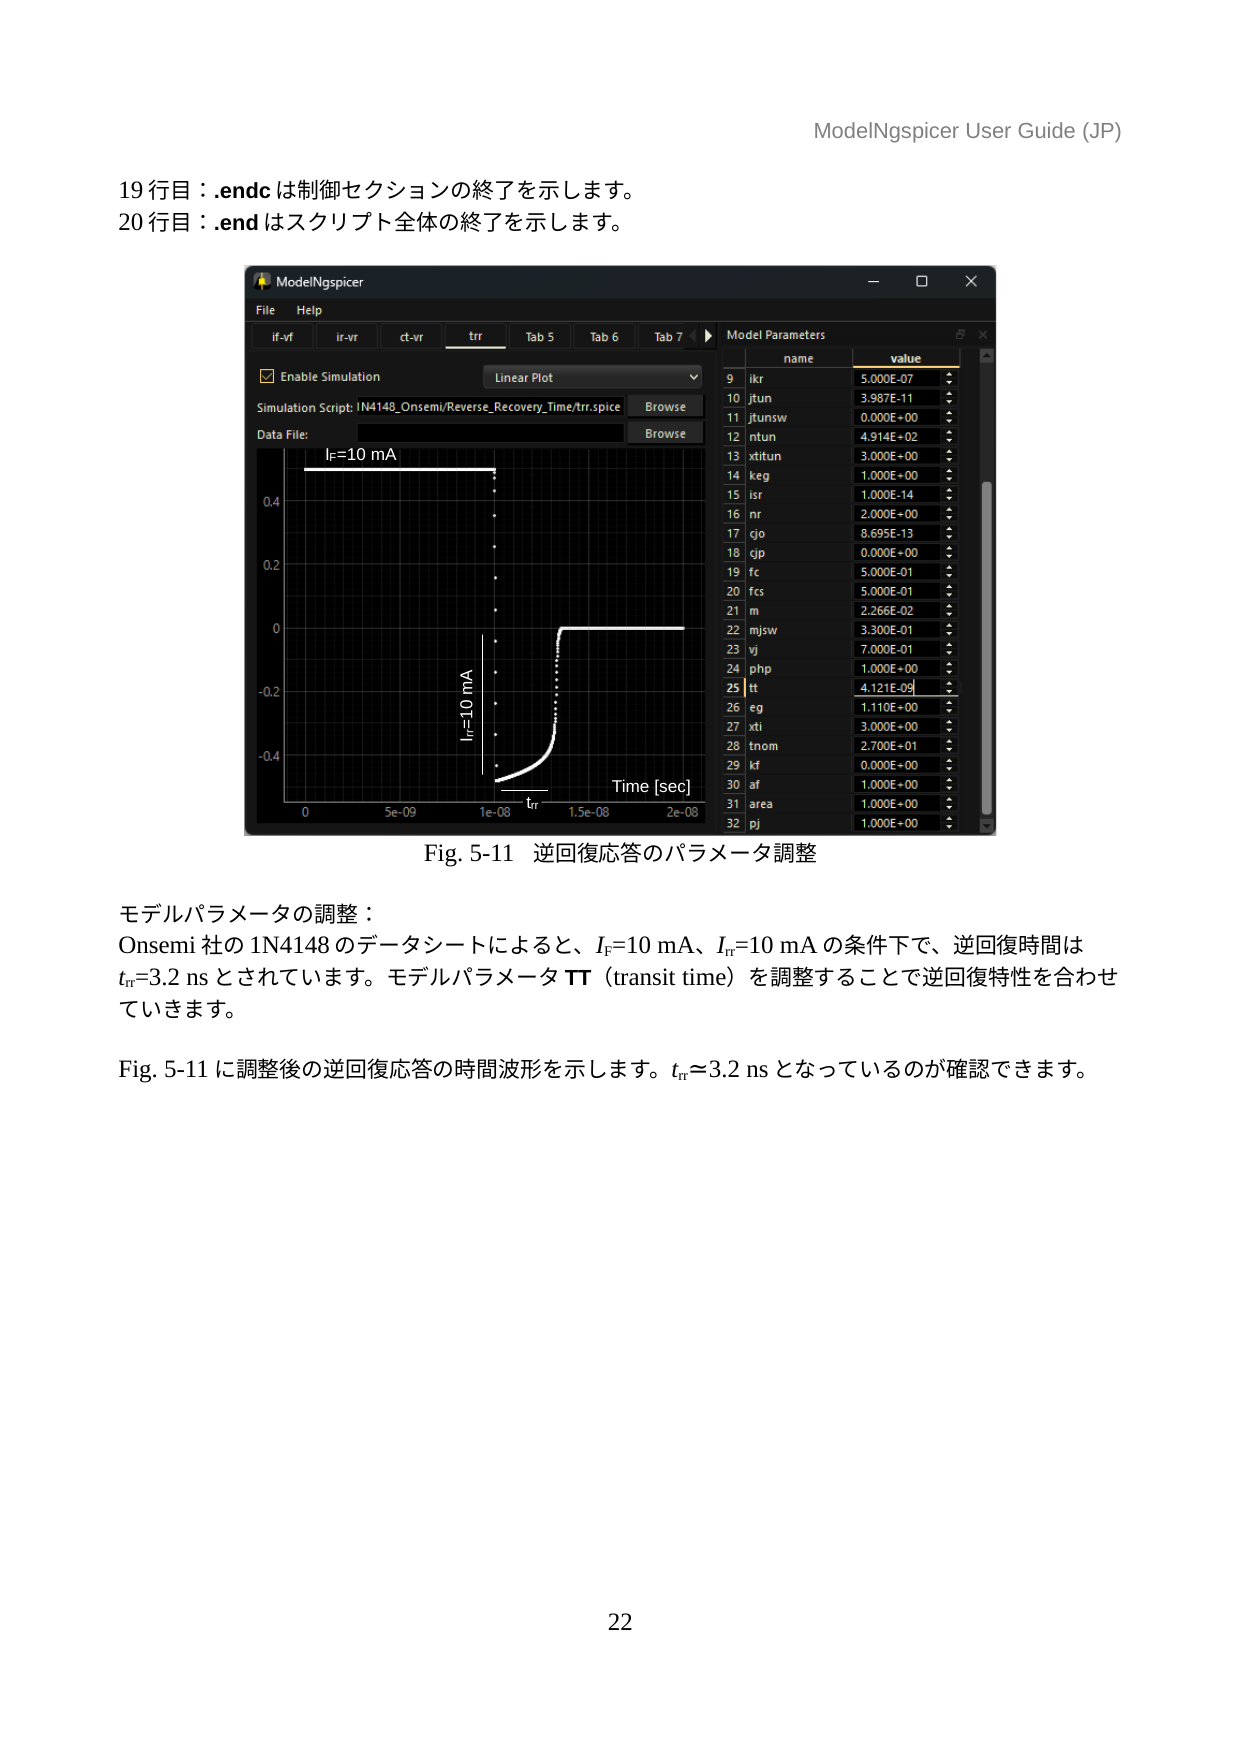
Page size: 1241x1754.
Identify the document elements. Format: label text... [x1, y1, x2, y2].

text Onsemi社の1N4148のデータシートによると、IF=10 mA、Irr=10 mAの条件下で、逆回復時間はtrr=3.2 nsとされています。モデルパラメータTT（transit time）を調整することで逆回復特性を合わせていきます。 [118, 928, 1122, 1023]
text 19行目：.endcは制御セクションの終了を示します。 [118, 173, 1122, 204]
text Fig. 5-11に調整後の逆回復応答の時間波形を示します。trr≃3.2 nsとなっているのが確認できます。 [118, 1052, 1122, 1084]
text モデルパラメータの調整： [118, 897, 1122, 928]
text 20行目：.endはスクリプト全体の終了を示します。 [118, 204, 1122, 236]
text Fig. 5-11 逆回復応答のパラメータ調整 [118, 265, 1122, 868]
